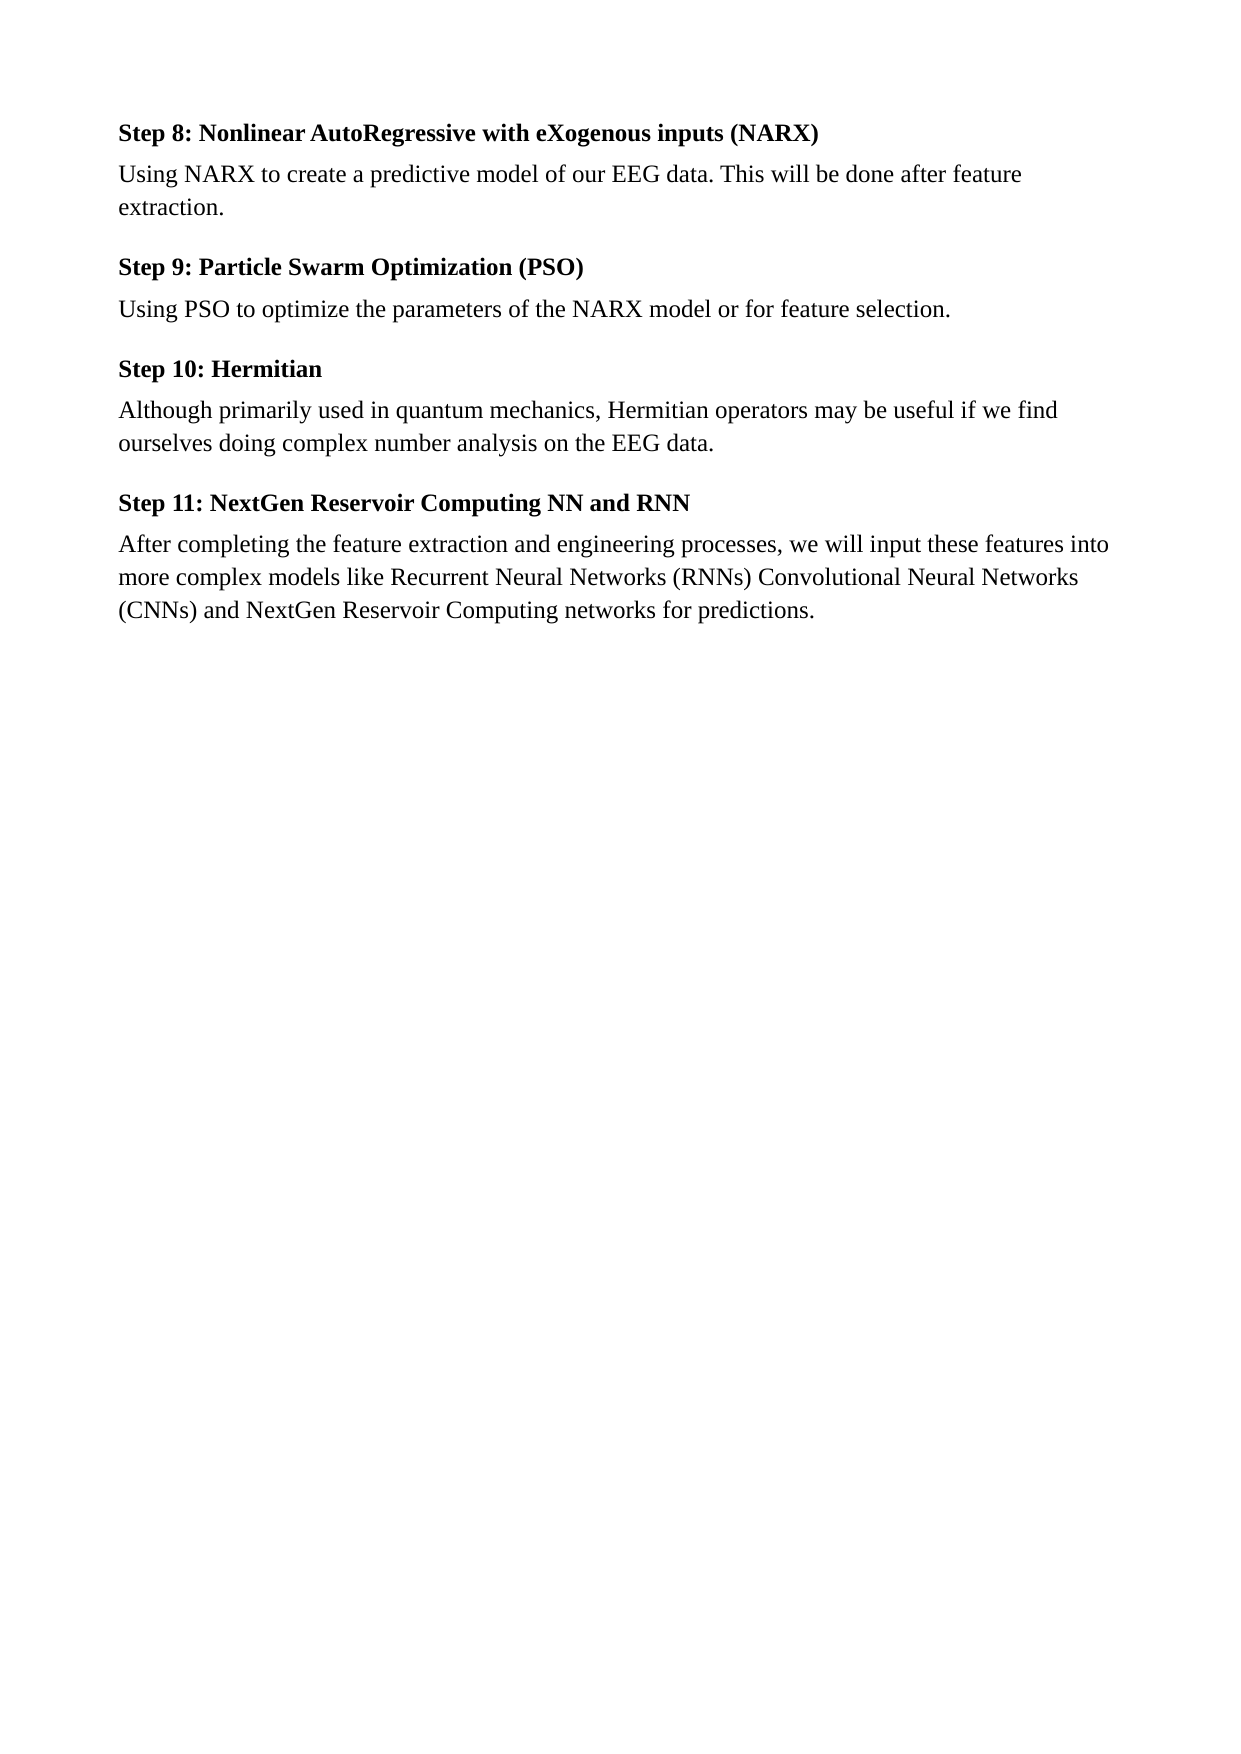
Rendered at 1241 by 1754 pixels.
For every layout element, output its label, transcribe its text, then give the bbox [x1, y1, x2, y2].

subtitle Step 8: Nonlinear AutoRegressive with eXogenous inputs (NARX) [118, 118, 1122, 147]
text Although primarily used in quantum mechanics, Hermitian operators may be useful if we find ourselves doing complex number analysis on the EEG data. [118, 395, 1122, 457]
text Using PSO to optimize the parameters of the NARX model or for feature selection. [118, 294, 1122, 322]
subtitle Step 9: Particle Swarm Optimization (PSO) [118, 252, 1122, 281]
subtitle Step 10: Hermitian [118, 354, 1122, 383]
text Using NARX to create a predictive model of our EEG data. This will be done after feature extraction. [118, 159, 1122, 221]
subtitle Step 11: NextGen Reservoir Computing NN and RNN [118, 488, 1122, 517]
text After completing the feature extraction and engineering processes, we will input these features into more complex models like Recurrent Neural Networks (RNNs) Convolutional Neural Networks (CNNs) and NextGen Reservoir Computing networks for predictions. [118, 529, 1122, 624]
